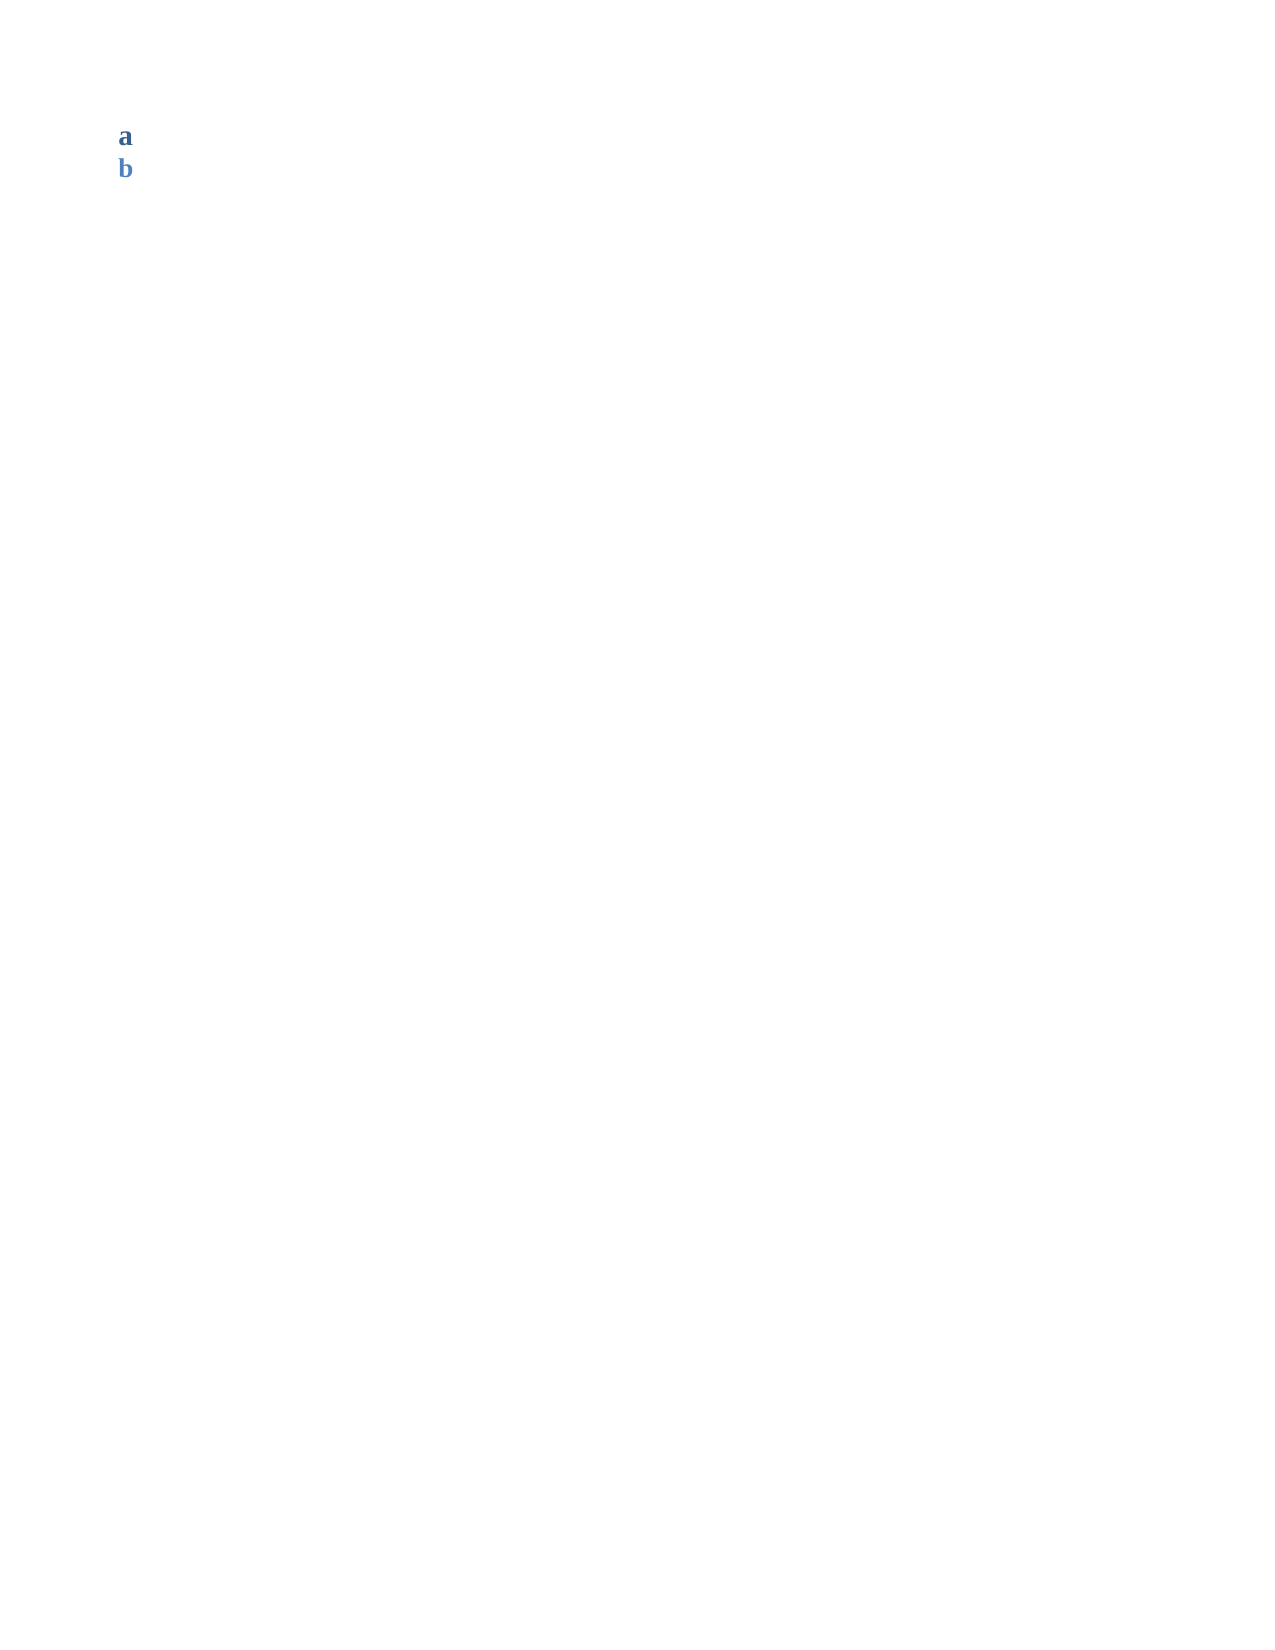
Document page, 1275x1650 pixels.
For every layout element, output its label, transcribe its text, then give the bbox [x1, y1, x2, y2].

subtitle b [118, 152, 1157, 183]
subtitle a [118, 118, 1157, 152]
